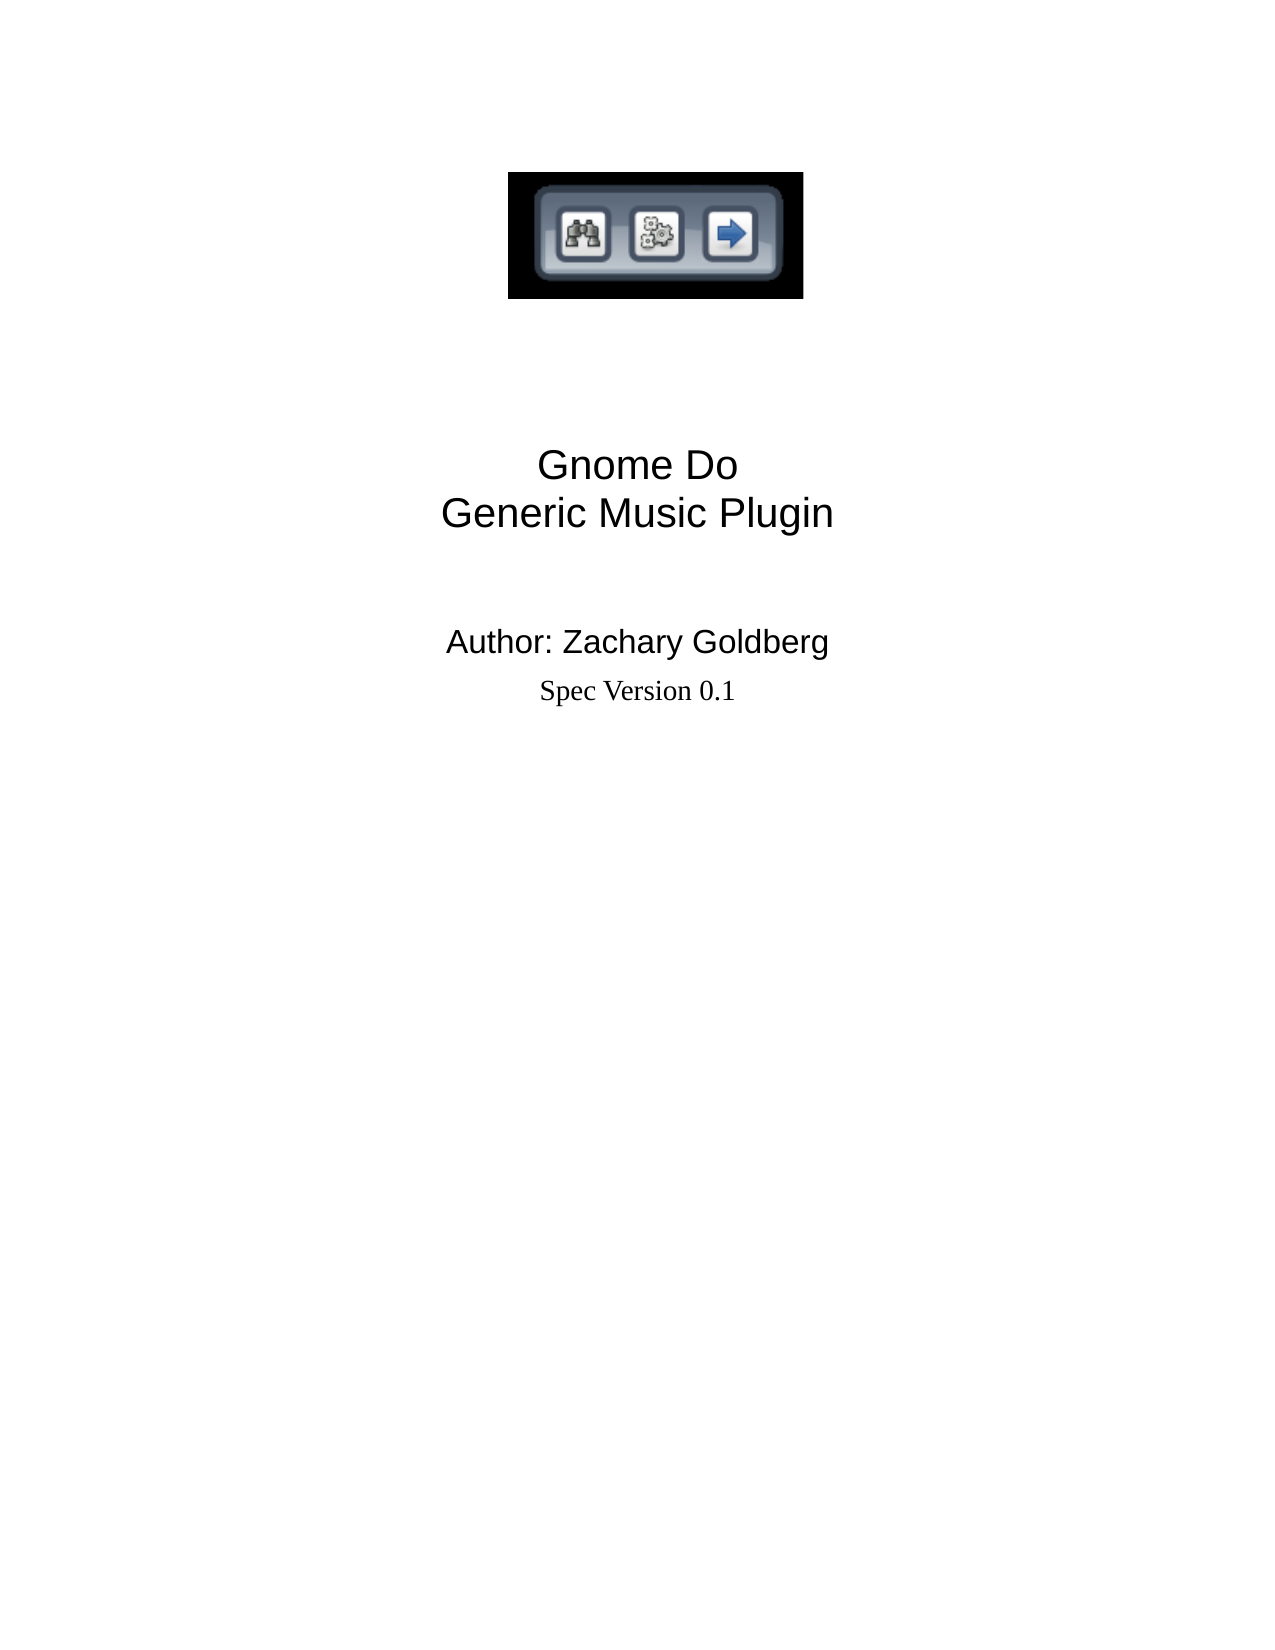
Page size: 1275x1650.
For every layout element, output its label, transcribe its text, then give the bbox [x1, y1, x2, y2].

picture [508, 172, 804, 299]
text Spec Version 0.1 [118, 673, 1157, 706]
subtitle Author: Zachary Goldberg [118, 574, 1157, 660]
subtitle Gnome Do Generic Music Plugin [118, 441, 1157, 536]
